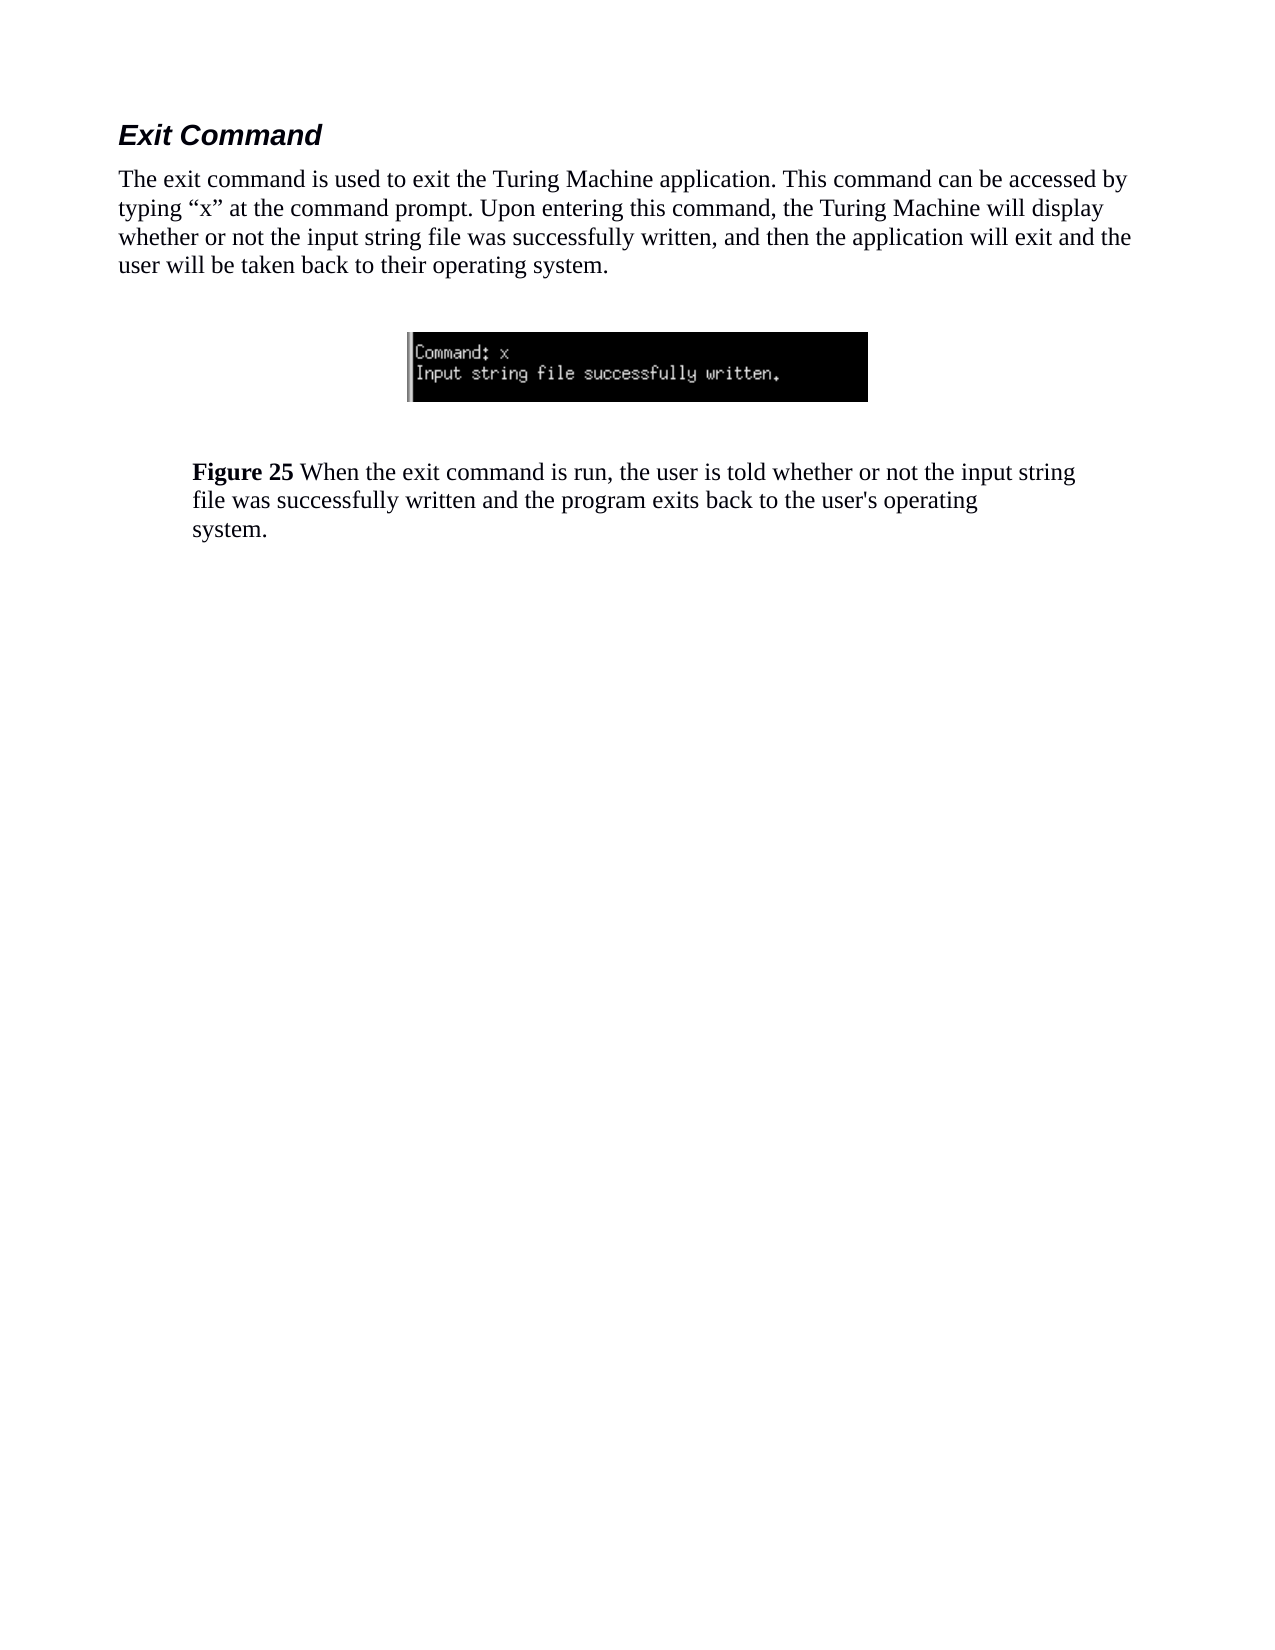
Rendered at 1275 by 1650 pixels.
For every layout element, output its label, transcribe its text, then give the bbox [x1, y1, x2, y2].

text The exit command is used to exit the Turing Machine application. This command can be accessed by typing “x” at the command prompt. Upon entering this command, the Turing Machine will display whether or not the input string file was successfully written, and then the application will exit and the user will be taken back to their operating system. [118, 164, 1157, 279]
text Figure 25 When the exit command is run, the user is told whether or not the input string file was successfully written and the program exits back to the user's operating system. [118, 457, 1157, 543]
subtitle Exit Command [118, 118, 1157, 152]
picture [407, 332, 868, 402]
